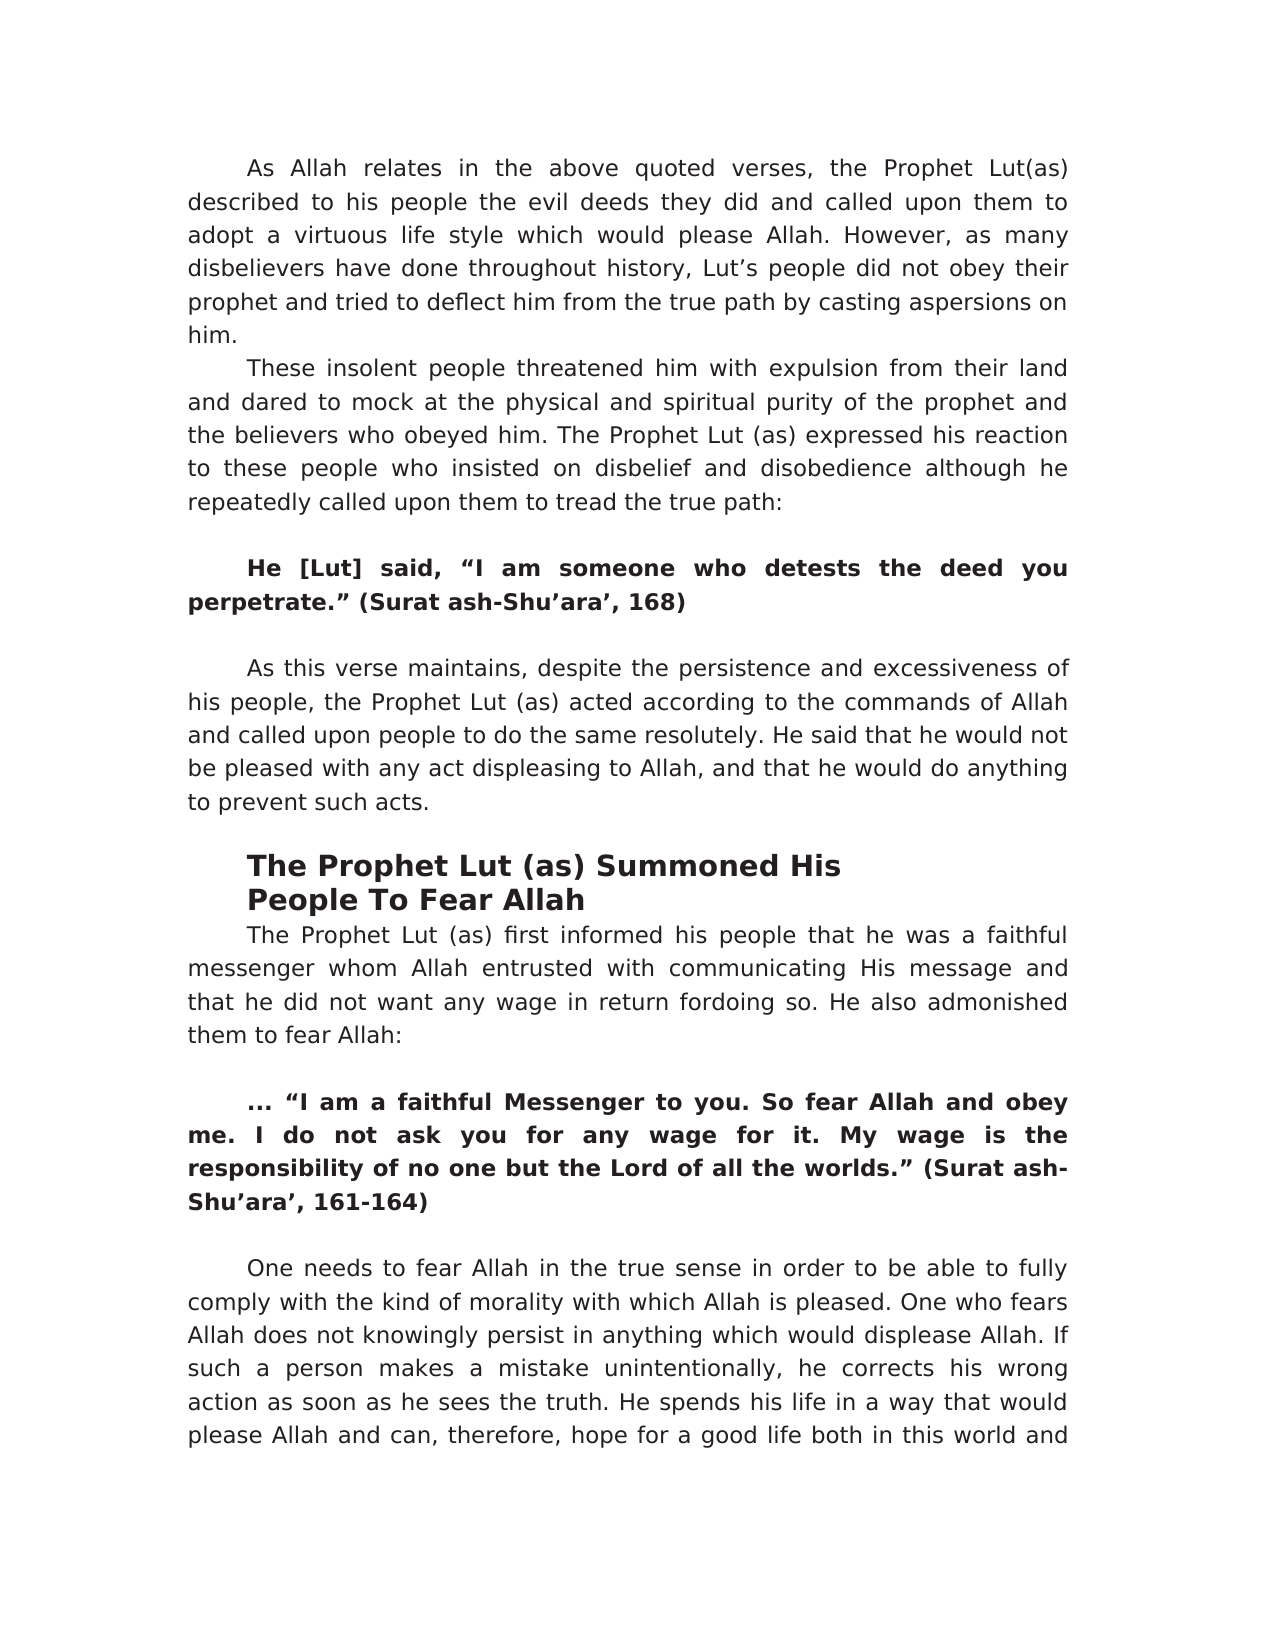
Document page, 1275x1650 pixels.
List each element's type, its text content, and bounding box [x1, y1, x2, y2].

text As this verse maintains, despite the persistence and excessiveness of his people, the Prophet Lut (as) acted according to the commands of Allah and called upon people to do the same resolutely. He said that he would not be pleased with any act displeasing to Allah, and that he would do anything to prevent such acts. [187, 650, 1070, 817]
text These insolent people threatened him with expulsion from their land and dared to mock at the physical and spiritual purity of the prophet and the believers who obeyed him. The Prophet Lut (as) expressed his reaction to these people who insisted on disbelief and disobedience although he repeatedly called upon them to tread the true path: [187, 350, 1070, 517]
text He [Lut] said, “I am someone who detests the deed you perpetrate.” (Surat ash-Shu’ara’, 168) [187, 550, 1070, 617]
text As Allah relates in the above quoted verses, the Prophet Lut(as) described to his people the evil deeds they did and called upon them to adopt a virtuous life style which would please Allah. However, as many disbelievers have done throughout history, Lut’s people did not obey their prophet and tried to deflect him from the true path by casting aspersions on him. [187, 150, 1070, 350]
text ... “I am a faithful Messenger to you. So fear Allah and obey me. I do not ask you for any wage for it. My wage is the responsibility of no one but the Lord of all the worlds.” (Surat ash-Shu’ara’, 161-164) [187, 1083, 1070, 1217]
text The Prophet Lut (as) first informed his people that he was a faithful messenger whom Allah entrusted with communicating His message and that he did not want any wage in return fordoing so. He also admonished them to fear Allah: [187, 917, 1070, 1050]
text One needs to fear Allah in the true sense in order to be able to fully comply with the kind of morality with which Allah is pleased. One who fears Allah does not knowingly persist in anything which would displease Allah. If such a person makes a mistake unintentionally, he corrects his wrong action as soon as he sees the truth. He spends his life in a way that would please Allah and can, therefore, hope for a good life both in this world and [187, 1250, 1070, 1450]
text People To Fear Allah [187, 883, 1070, 917]
text The Prophet Lut (as) Summoned His [187, 850, 1070, 883]
